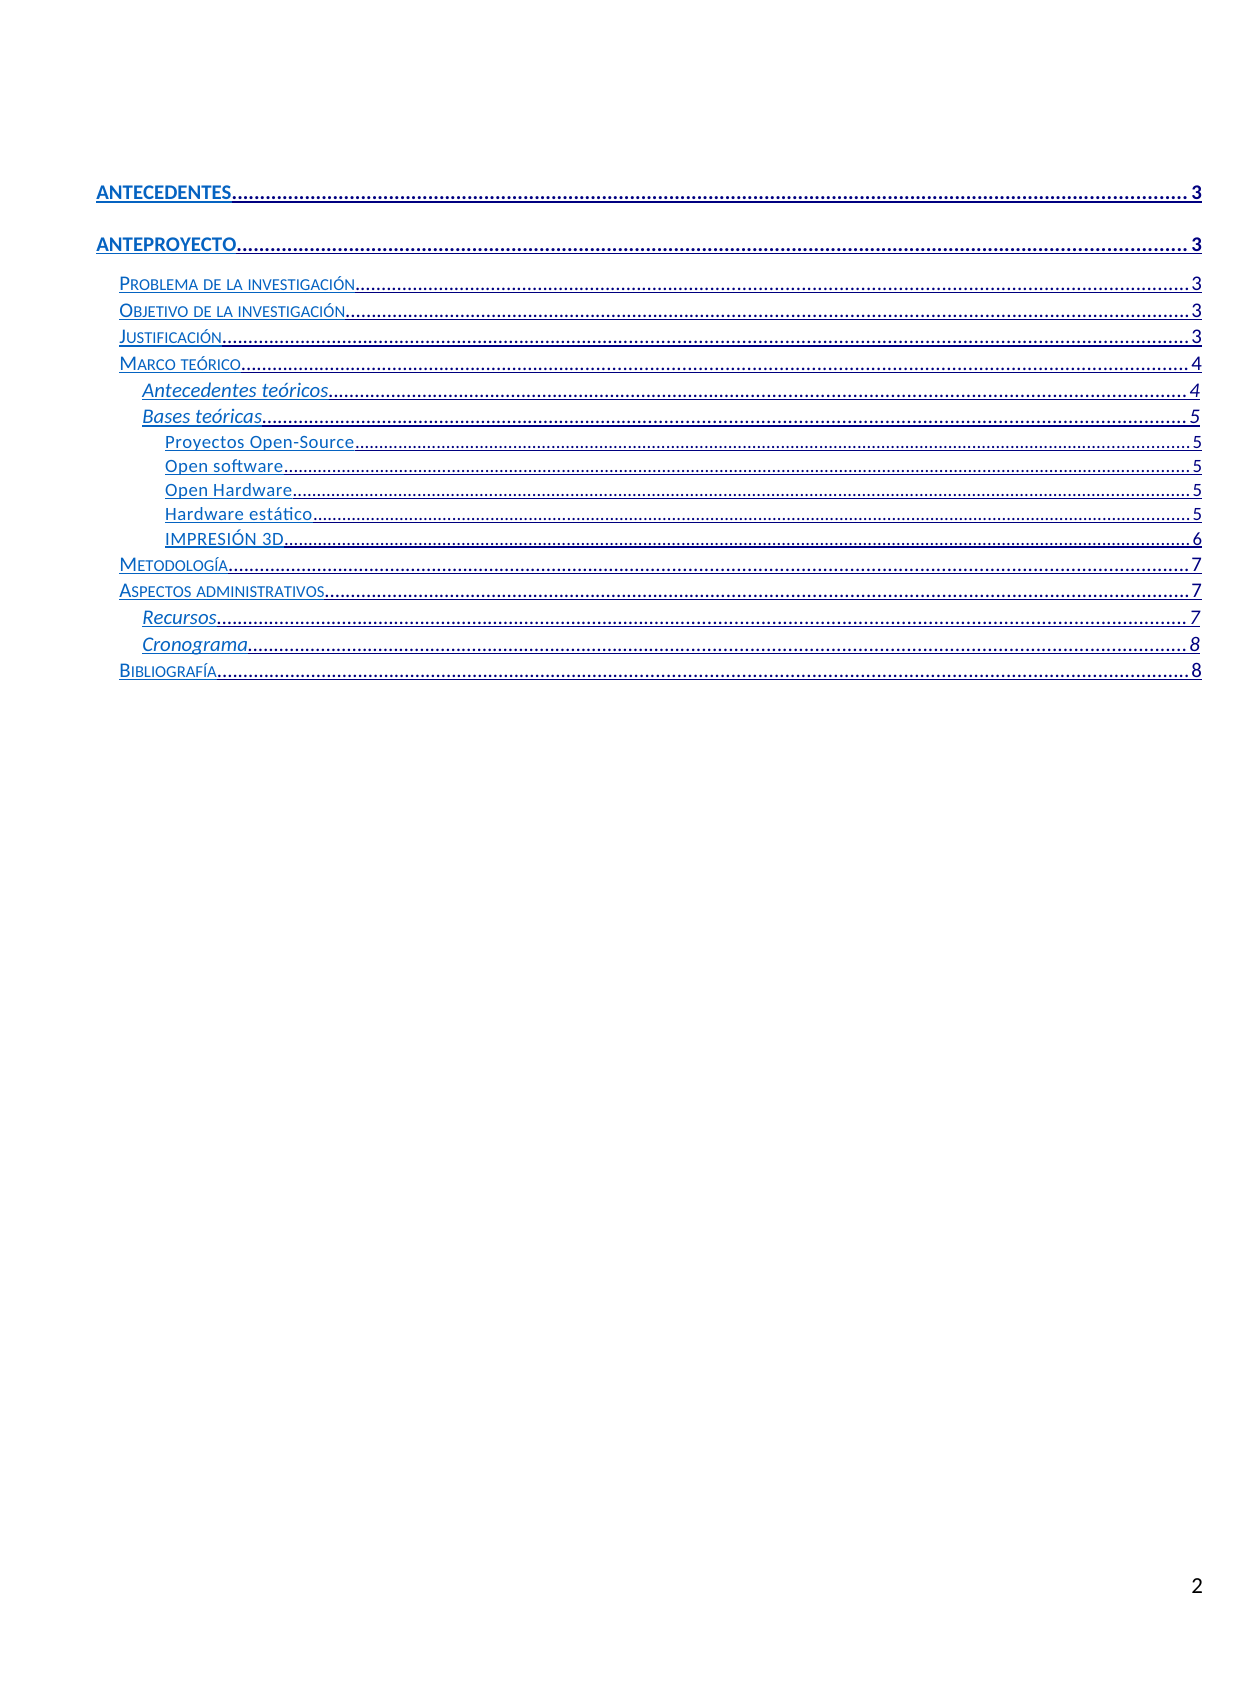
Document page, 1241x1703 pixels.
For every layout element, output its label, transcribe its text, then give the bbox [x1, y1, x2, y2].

text Antecedentes teóricos 4 [142, 377, 1203, 402]
text Open software 5 [165, 454, 1203, 477]
text Cronograma 8 [142, 631, 1203, 656]
text Antecedentes 3 [96, 179, 1203, 205]
text Open Hardware 5 [165, 478, 1203, 501]
text Hardware estático 5 [165, 503, 1203, 526]
text IMPRESIÓN 3D 6 [165, 527, 1203, 549]
text Aspectos administrativos 7 [119, 577, 1203, 603]
text Anteproyecto 3 [96, 231, 1203, 257]
text Metodología 7 [119, 551, 1203, 576]
text Marco teórico 4 [119, 350, 1203, 376]
text Objetivo de la investigación 3 [119, 297, 1203, 322]
text Recursos 7 [142, 604, 1203, 629]
text Bibliografía 8 [119, 657, 1203, 683]
text Bases teóricas 5 [142, 404, 1203, 429]
text Justificación 3 [119, 324, 1203, 349]
text Problema de la investigación 3 [119, 270, 1203, 296]
text Proyectos Open-Source 5 [165, 430, 1203, 453]
